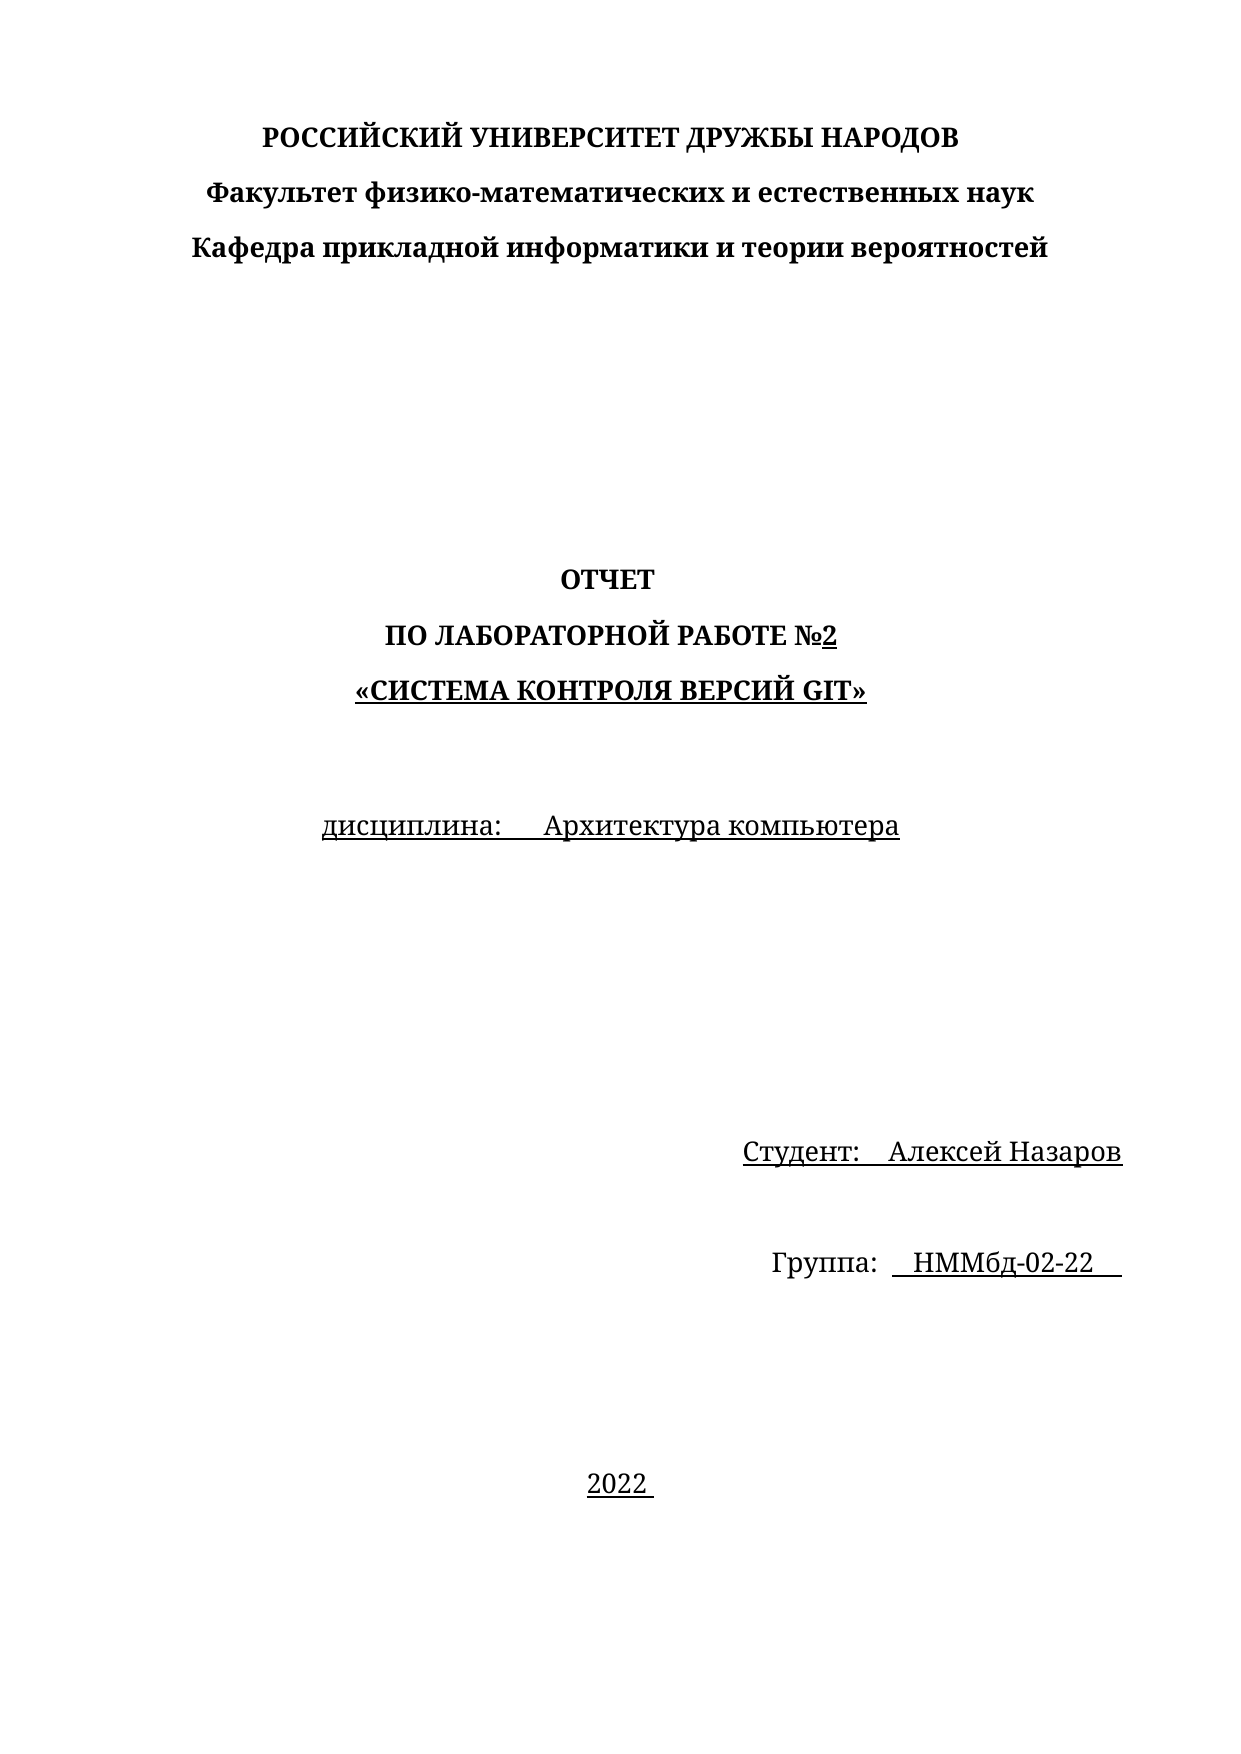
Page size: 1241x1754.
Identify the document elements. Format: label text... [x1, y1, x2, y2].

text Группа: НММбд-02-22 [118, 1243, 1122, 1280]
text «Система контроля версий Git» [99, 671, 1122, 708]
text ОТЧЕТ [99, 561, 1122, 597]
text дисциплина: Архитектура компьютера [99, 807, 1122, 844]
text Студент: Алексей Назаров [118, 1133, 1122, 1170]
text Факультет физико-математических и естественных наук [118, 173, 1122, 210]
text РОССИЙСКИЙ УНИВЕРСИТЕТ ДРУЖБЫ НАРОДОВ [99, 118, 1122, 155]
text 2022 [118, 1465, 1122, 1502]
text по лабораторной работе №2 [99, 616, 1122, 653]
text Кафедра прикладной информатики и теории вероятностей [118, 229, 1122, 266]
